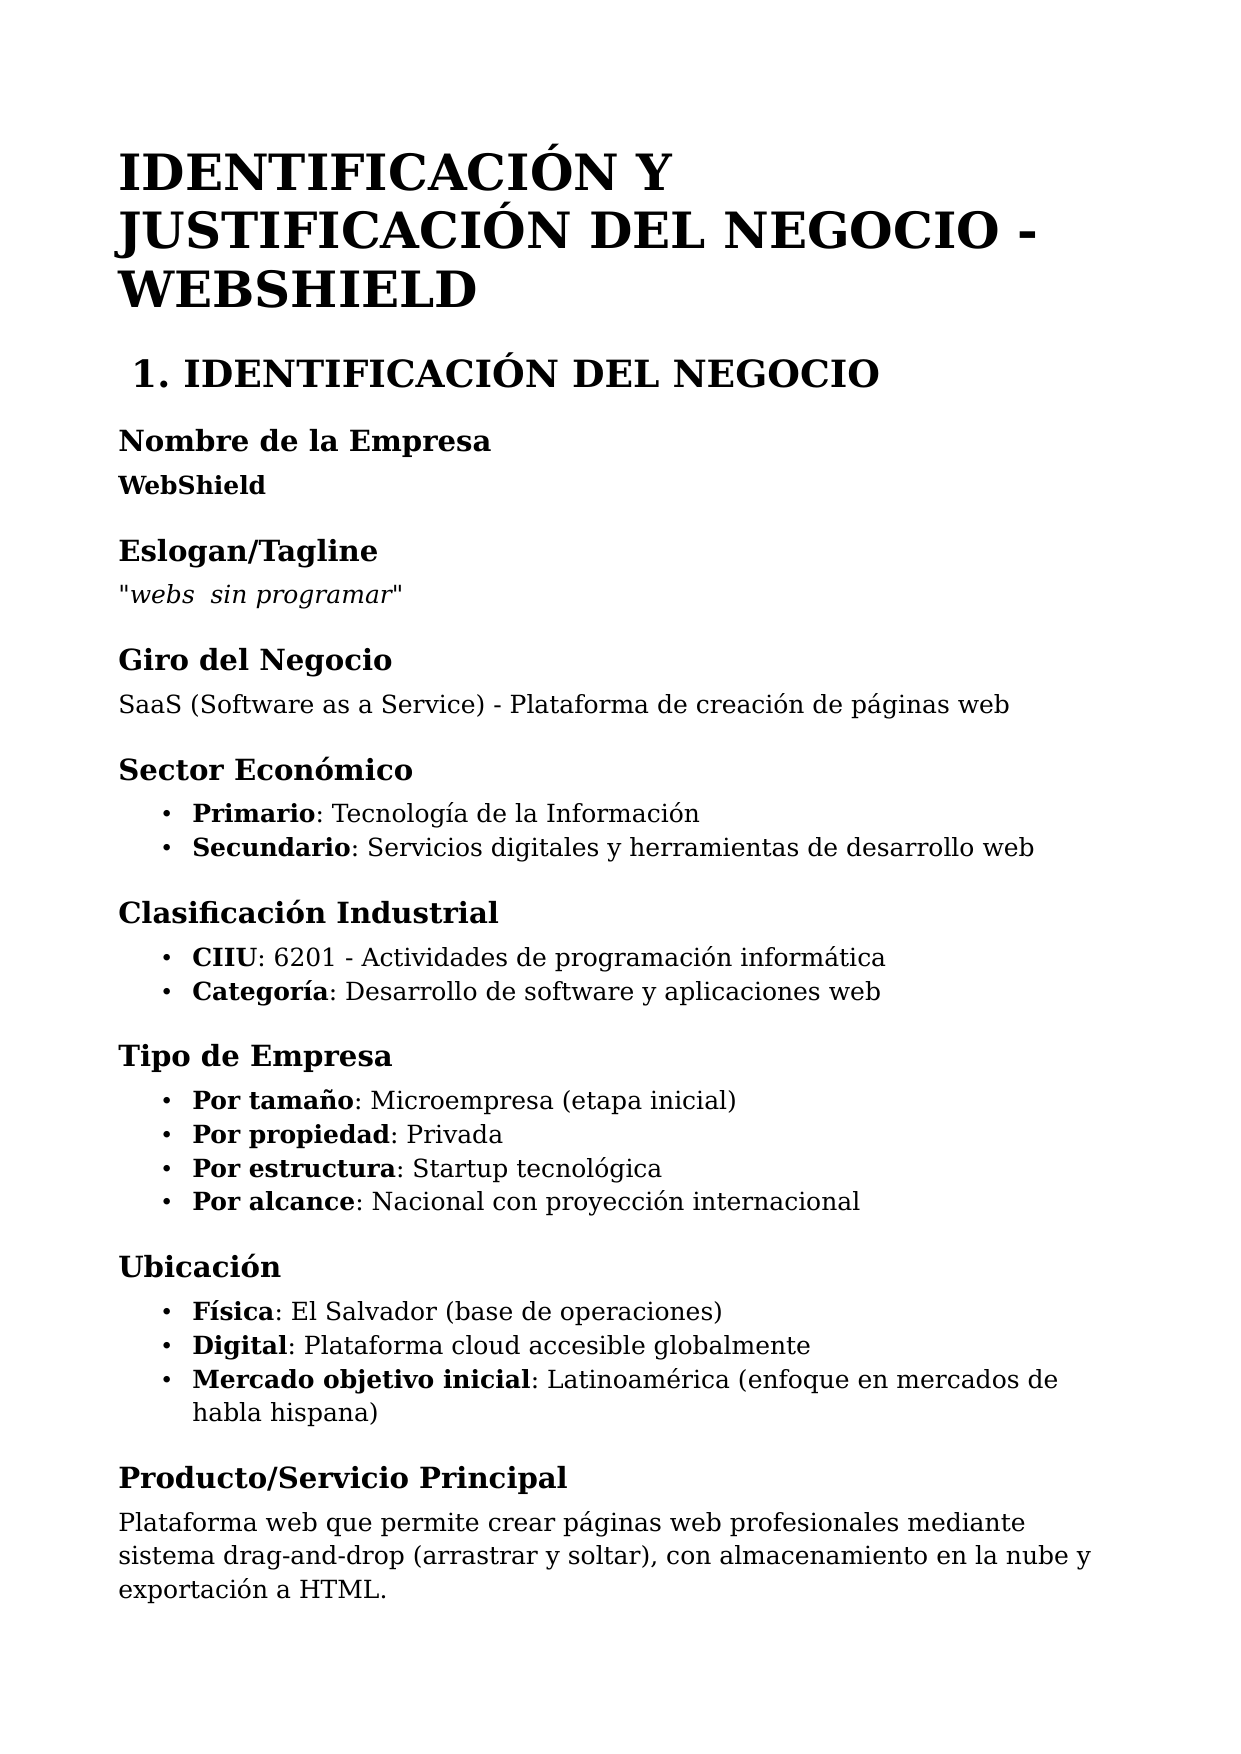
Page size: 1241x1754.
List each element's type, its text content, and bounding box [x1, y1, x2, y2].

subtitle Producto/Servicio Principal [118, 1461, 1122, 1495]
text Plataforma web que permite crear páginas web profesionales mediante sistema drag-and-drop (arrastrar y soltar), con almacenamiento en la nube y exportación a HTML. [118, 1508, 1122, 1604]
list Mercado objetivo inicial: Latinoamérica (enfoque en mercados de habla hispana) [162, 1364, 1122, 1427]
subtitle Ubicación [118, 1250, 1122, 1284]
subtitle Eslogan/Tagline [118, 533, 1122, 568]
list Categoría: Desarrollo de software y aplicaciones web [162, 976, 1122, 1006]
list Por alcance: Nacional con proyección internacional [162, 1187, 1122, 1217]
list Por propiedad: Privada [162, 1120, 1122, 1149]
subtitle Tipo de Empresa [118, 1039, 1122, 1074]
subtitle Sector Económico [118, 752, 1122, 787]
list Primario: Tecnología de la Información [162, 799, 1122, 829]
list Secundario: Servicios digitales y herramientas de desarrollo web [162, 833, 1122, 862]
list Física: El Salvador (base de operaciones) [162, 1297, 1122, 1326]
text SaaS (Software as a Service) - Plataforma de creación de páginas web [118, 690, 1122, 719]
subtitle 1. IDENTIFICACIÓN DEL NEGOCIO [118, 353, 1122, 397]
subtitle Giro del Negocio [118, 643, 1122, 677]
subtitle Clasificación Industrial [118, 896, 1122, 930]
list Por estructura: Startup tecnológica [162, 1154, 1122, 1183]
list CIIU: 6201 - Actividades de programación informática [162, 943, 1122, 972]
list Digital: Plataforma cloud accesible globalmente [162, 1331, 1122, 1360]
text "webs sin programar" [118, 580, 1122, 609]
subtitle IDENTIFICACIÓN Y JUSTIFICACIÓN DEL NEGOCIO - WEBSHIELD [118, 143, 1122, 319]
subtitle Nombre de la Empresa [118, 424, 1122, 458]
text WebShield [118, 471, 1122, 500]
list Por tamaño: Microempresa (etapa inicial) [162, 1086, 1122, 1116]
